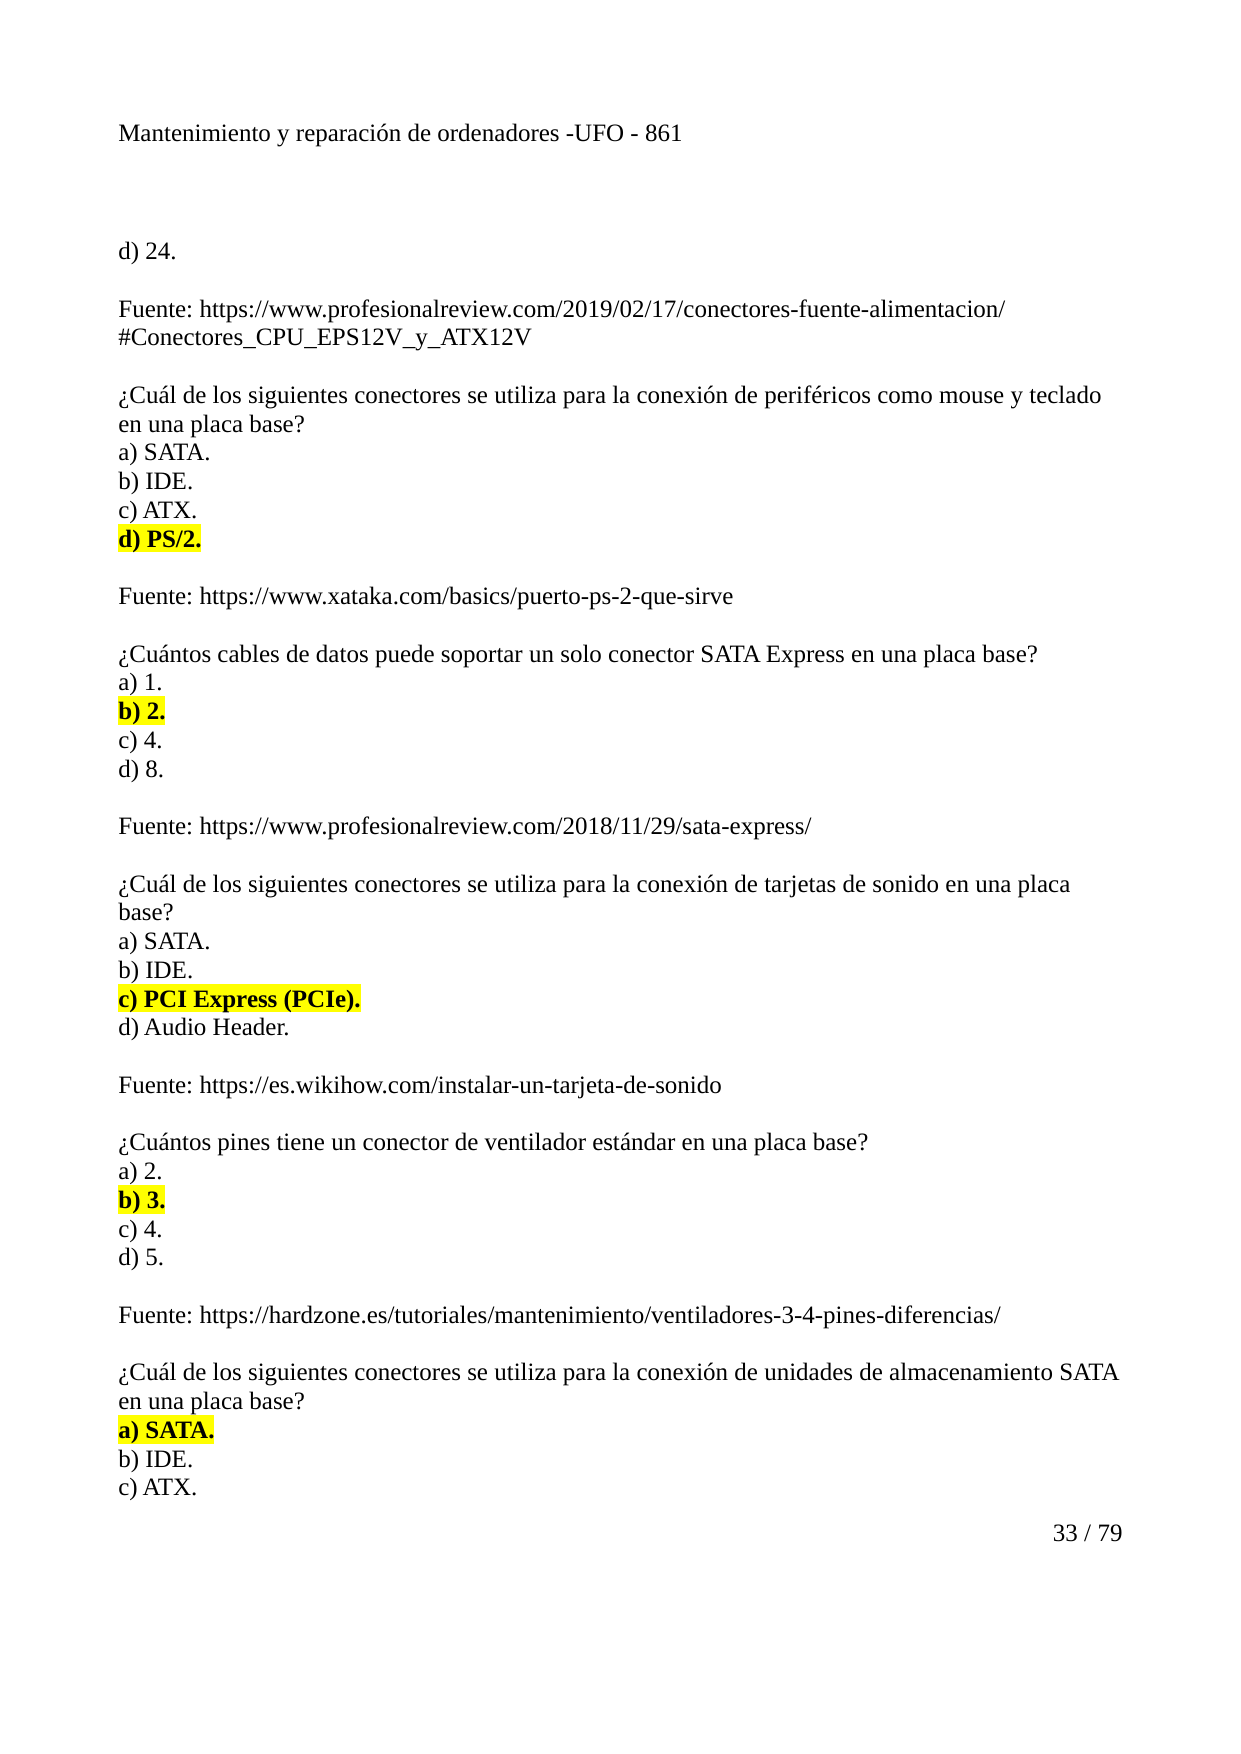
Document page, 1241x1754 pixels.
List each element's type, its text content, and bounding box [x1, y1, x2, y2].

text b) 3. [118, 1185, 1122, 1214]
text c) 4. [118, 1214, 1122, 1242]
text c) 4. [118, 725, 1122, 754]
text d) Audio Header. [118, 1012, 1122, 1041]
text d) 8. [118, 754, 1122, 782]
text b) IDE. [118, 466, 1122, 495]
text a) 2. [118, 1156, 1122, 1185]
text d) 5. [118, 1242, 1122, 1271]
text a) SATA. [118, 926, 1122, 955]
text ¿Cuántos cables de datos puede soportar un solo conector SATA Express en una placa base? [118, 639, 1122, 667]
text b) 2. [118, 696, 1122, 725]
text c) ATX. [118, 1472, 1122, 1501]
text ¿Cuál de los siguientes conectores se utiliza para la conexión de tarjetas de sonido en una placa base? [118, 869, 1122, 926]
text c) PCI Express (PCIe). [118, 984, 1122, 1012]
text Fuente: https://www.profesionalreview.com/2018/11/29/sata-express/ [118, 811, 1122, 840]
text d) 24. [118, 236, 1122, 265]
text ¿Cuántos pines tiene un conector de ventilador estándar en una placa base? [118, 1127, 1122, 1156]
text d) PS/2. [118, 524, 1122, 552]
text ¿Cuál de los siguientes conectores se utiliza para la conexión de periféricos como mouse y teclado en una placa base? [118, 380, 1122, 437]
text b) IDE. [118, 955, 1122, 984]
text Fuente: https://es.wikihow.com/instalar-un-tarjeta-de-sonido [118, 1070, 1122, 1099]
text Fuente: https://hardzone.es/tutoriales/mantenimiento/ventiladores-3-4-pines-diferencias/ [118, 1300, 1122, 1329]
text a) 1. [118, 667, 1122, 696]
text ¿Cuál de los siguientes conectores se utiliza para la conexión de unidades de almacenamiento SATA en una placa base? [118, 1357, 1122, 1415]
text Fuente: https://www.xataka.com/basics/puerto-ps-2-que-sirve [118, 581, 1122, 610]
text Fuente: https://www.profesionalreview.com/2019/02/17/conectores-fuente-alimentacion/#Conectores_CPU_EPS12V_y_ATX12V [118, 294, 1122, 351]
text c) ATX. [118, 495, 1122, 524]
text a) SATA. [118, 1415, 1122, 1444]
text a) SATA. [118, 437, 1122, 466]
text b) IDE. [118, 1444, 1122, 1472]
